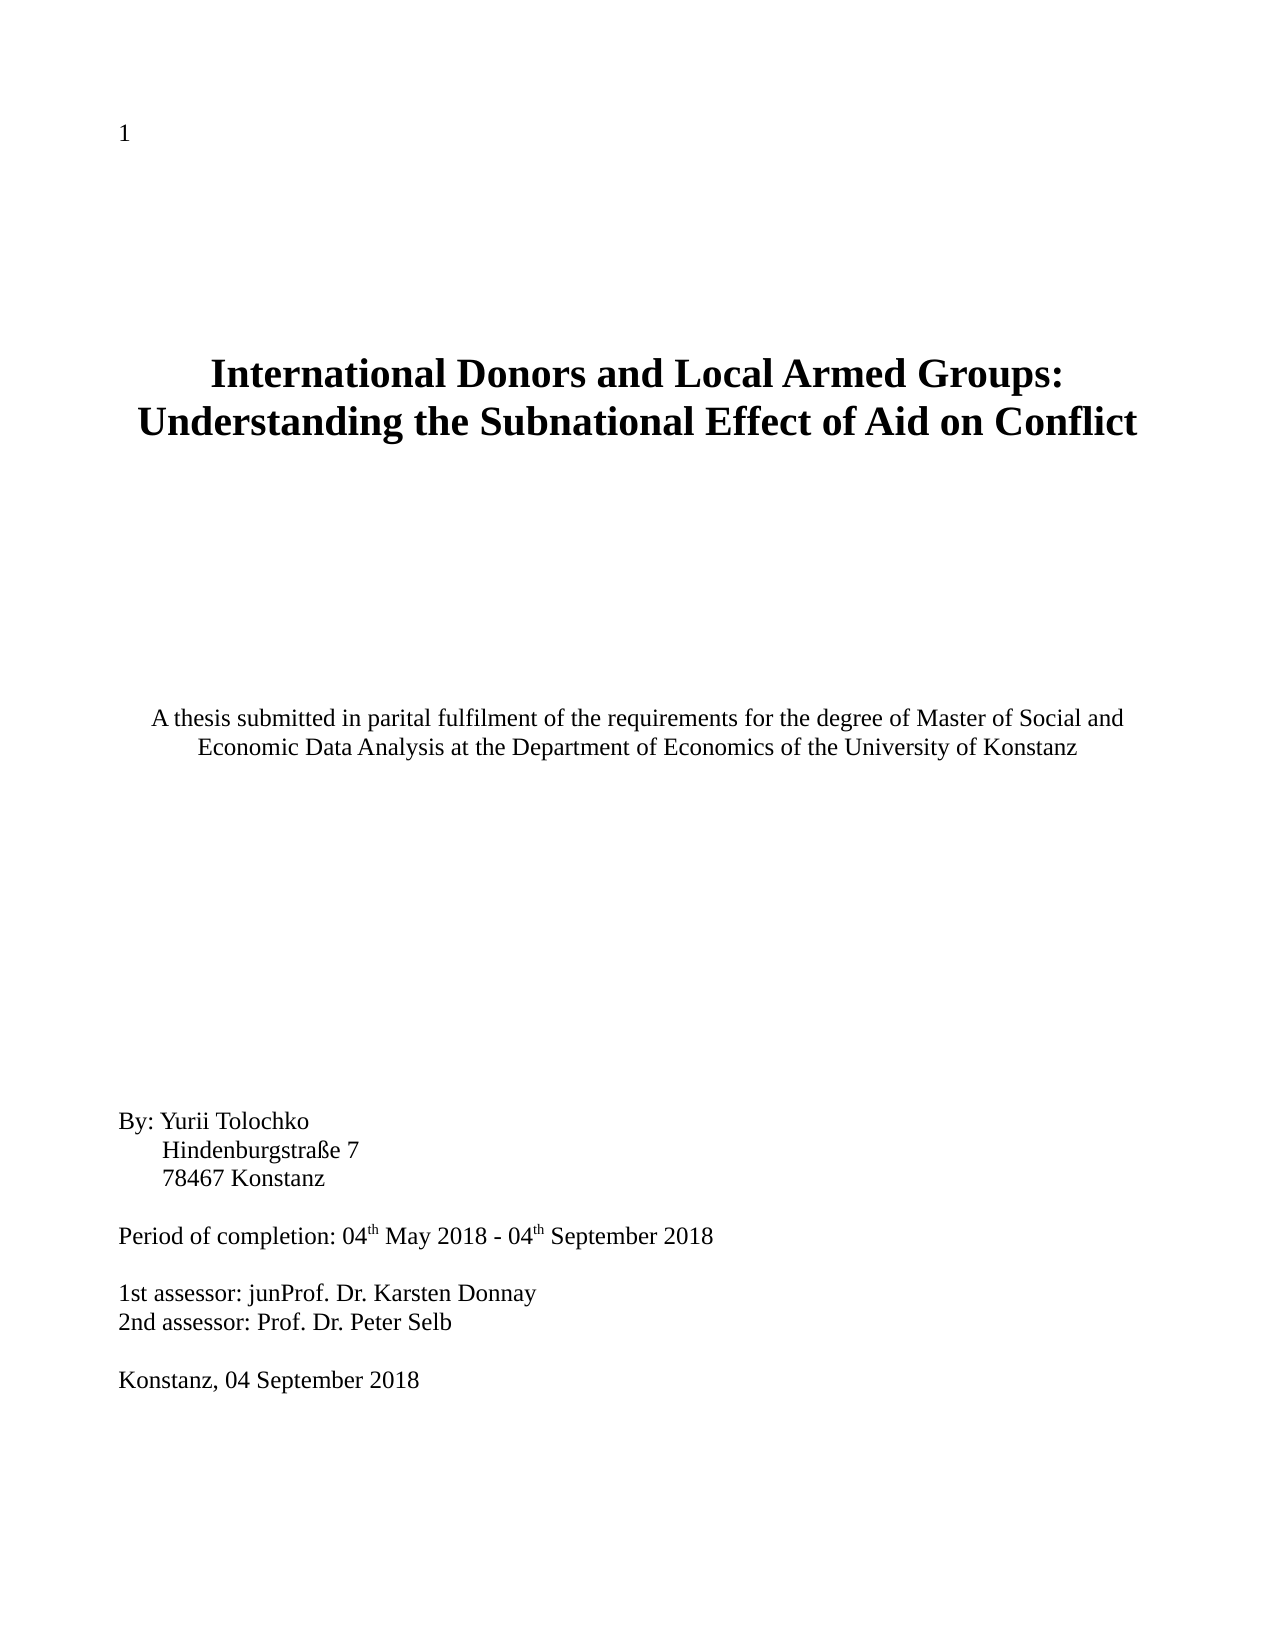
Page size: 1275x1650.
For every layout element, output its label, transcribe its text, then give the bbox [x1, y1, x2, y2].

text Konstanz, 04 September 2018 [118, 1365, 1157, 1393]
text Period of completion: 04th May 2018 - 04th September 2018 [118, 1221, 1157, 1250]
text A thesis submitted in parital fulfilment of the requirements for the degree of Master of Social and Economic Data Analysis at the Department of Economics of the University of Konstanz [118, 703, 1157, 761]
text 1st assessor: junProf. Dr. Karsten Donnay [118, 1278, 1157, 1307]
text 78467 Konstanz [118, 1163, 1157, 1192]
text International Donors and Local Armed Groups: Understanding the Subnational Effect of Aid on Conflict [118, 349, 1157, 445]
text 2nd assessor: Prof. Dr. Peter Selb [118, 1307, 1157, 1336]
text Hindenburgstraße 7 [118, 1135, 1157, 1163]
text By: Yurii Tolochko [118, 1106, 1157, 1135]
